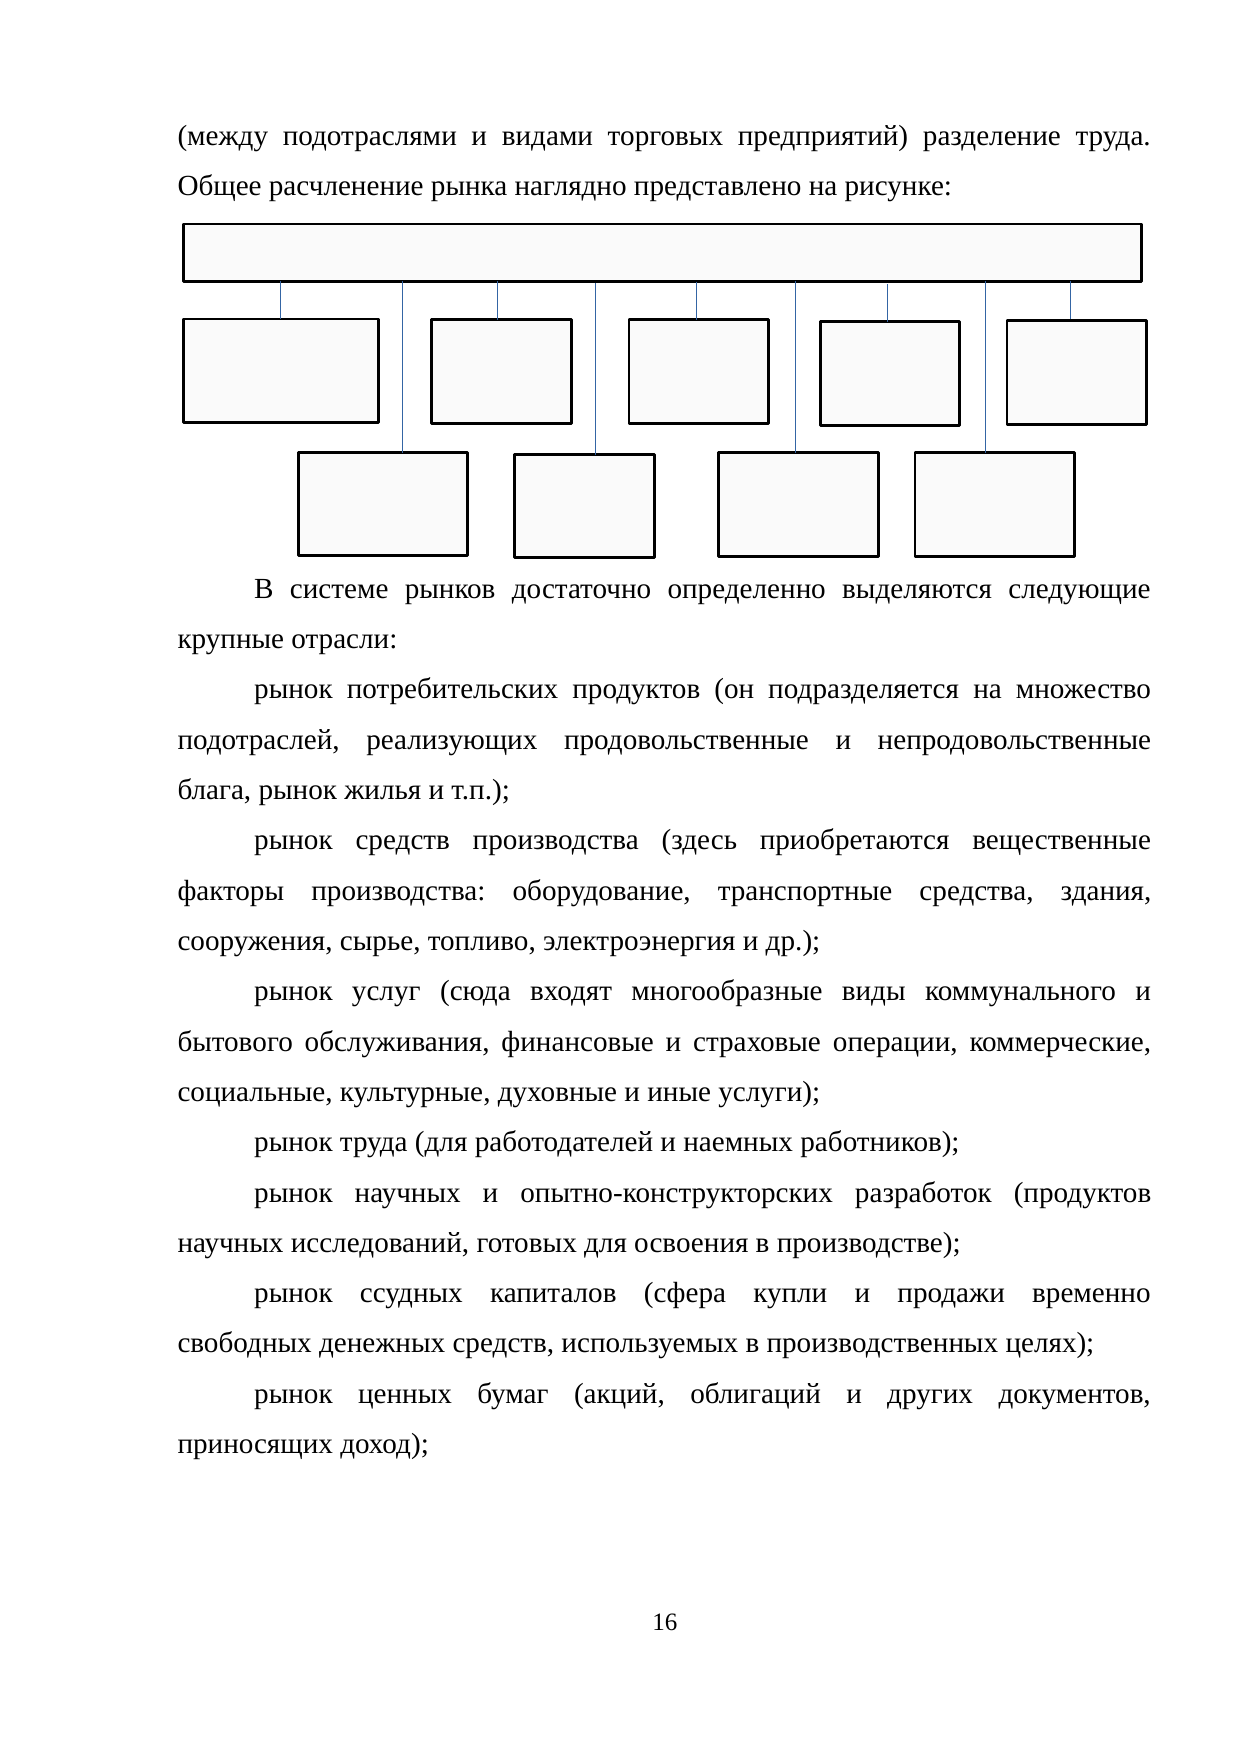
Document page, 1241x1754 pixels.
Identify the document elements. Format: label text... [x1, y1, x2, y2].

text рынок ценных бумаг (акций, облигаций и других документов, приносящих доход); [177, 1376, 1152, 1460]
text рынок ссудных капиталов (сфера купли и продажи временно свободных денежных средств, используемых в производственных целях); [177, 1275, 1152, 1359]
text рынок потребительских продуктов (он подразделяется на множество подотраслей, реализующих продовольственные и непродовольственные блага, рынок жилья и т.п.); [177, 672, 1152, 806]
text рынок труда (для работодателей и наемных работников); [177, 1124, 1152, 1158]
text (между подотраслями и видами торговых предприятий) разделение труда. Общее расчленение рынка наглядно представлено на рисунке: [177, 118, 1152, 202]
text В системе рынков достаточно определенно выделяются следующие крупные отрасли: [177, 521, 1152, 655]
text рынок услуг (сюда входят многообразные виды коммунального и бытового обслуживания, финансовые и страховые операции, коммерческие, социальные, культурные, духовные и иные услуги); [177, 973, 1152, 1108]
text рынок научных и опытно-конструкторских разработок (продуктов научных исследований, готовых для освоения в производстве); [177, 1175, 1152, 1258]
text рынок средств производства (здесь приобретаются вещественные факторы производства: оборудование, транспортные средства, здания, сооружения, сырье, топливо, электроэнергия и др.); [177, 822, 1152, 957]
